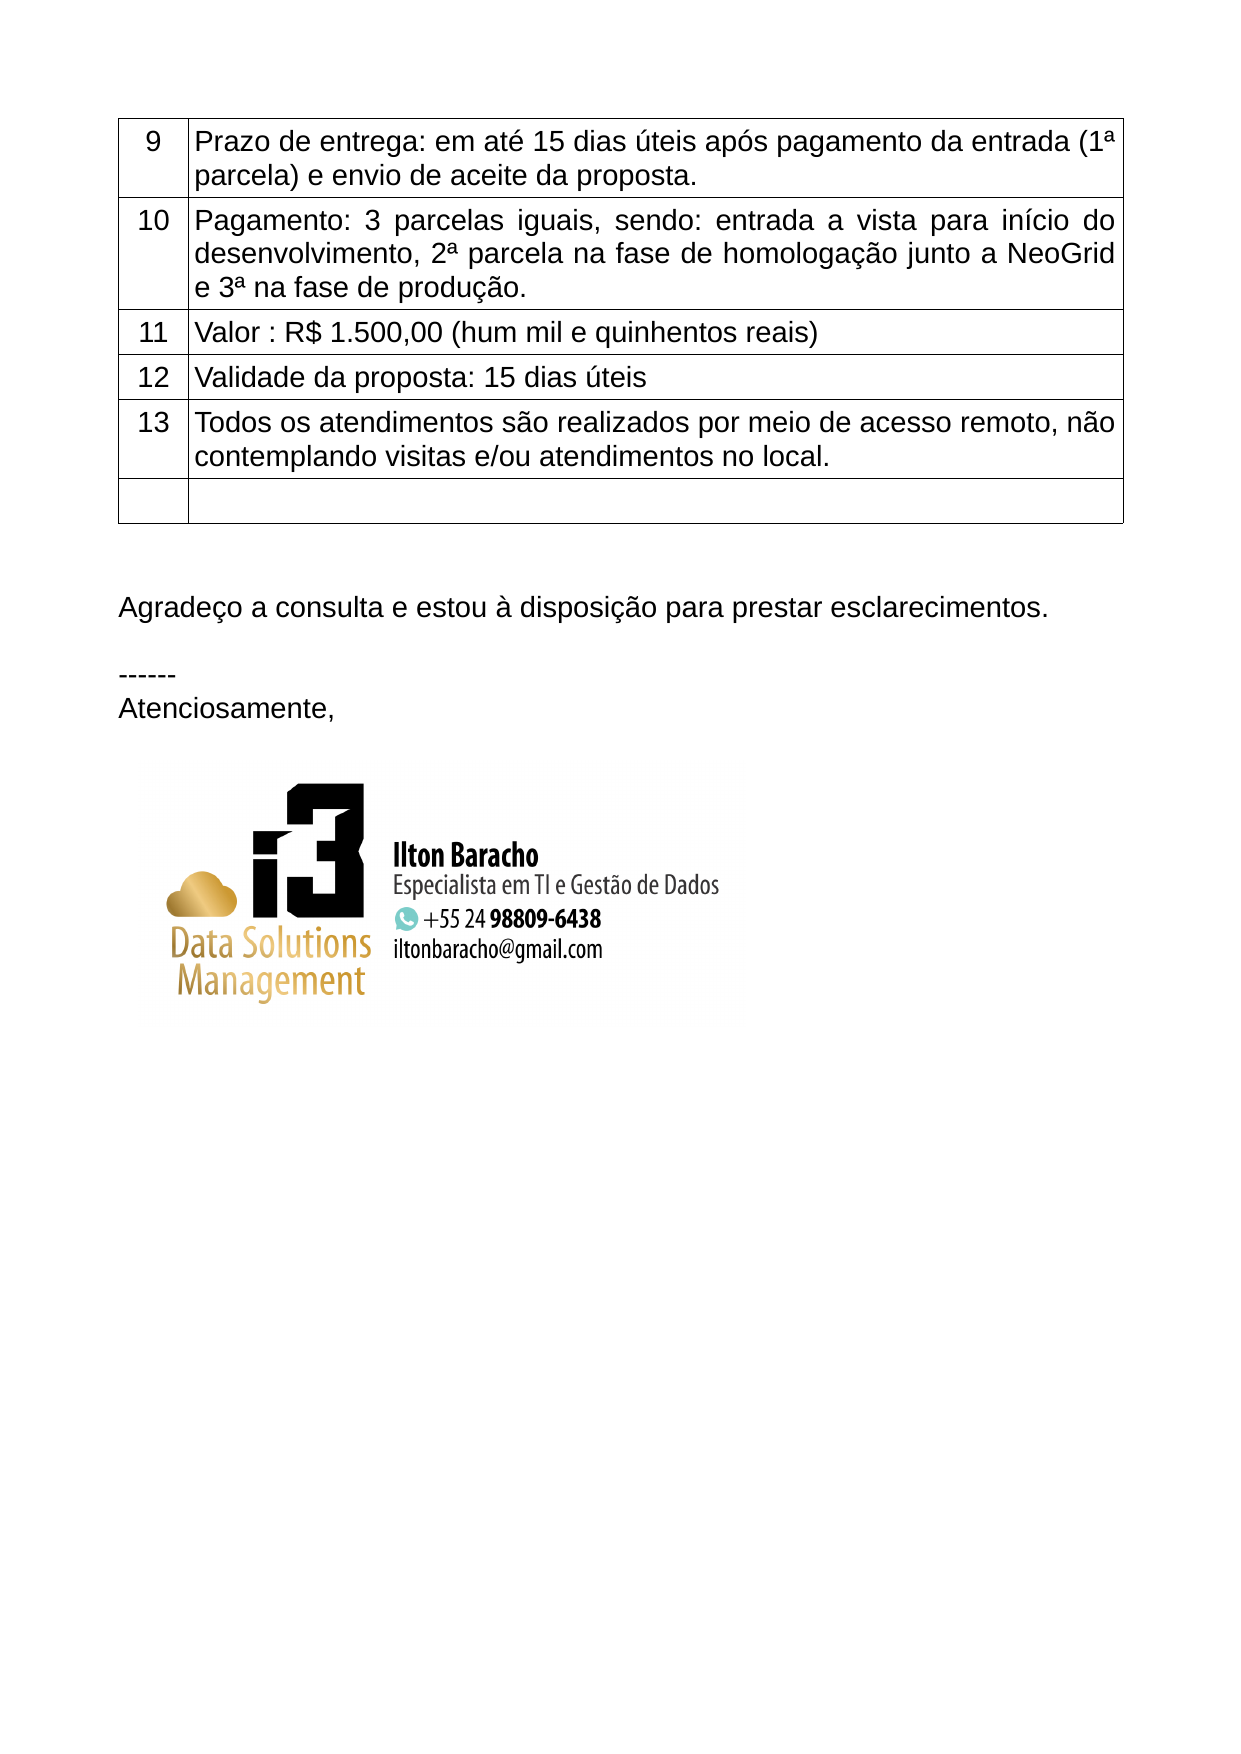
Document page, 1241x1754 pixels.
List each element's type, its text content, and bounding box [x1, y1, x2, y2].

table_cell Pagamento: 3 parcelas iguais, sendo: entrada a vista para início do desenvolvimento, 2ª parcela na fase de homologação junto a NeoGrid e 3ª na fase de produção. [189, 198, 1123, 309]
picture [137, 760, 747, 1027]
table_cell Todos os atendimentos são realizados por meio de acesso remoto, não contemplando visitas e/ou atendimentos no local. [189, 400, 1123, 478]
text Atenciosamente, [118, 691, 1122, 724]
text Agradeço a consulta e estou à disposição para prestar esclarecimentos. [118, 590, 1122, 624]
table_cell 11 [119, 310, 188, 354]
table_cell Valor : R$ 1.500,00 (hum mil e quinhentos reais) [189, 310, 1123, 354]
table_cell 10 [119, 198, 188, 309]
table_cell 12 [119, 355, 188, 399]
table_cell [119, 479, 188, 523]
table_cell 9 [119, 119, 188, 197]
table_cell Prazo de entrega: em até 15 dias úteis após pagamento da entrada (1ª parcela) e envio de aceite da proposta. [189, 119, 1123, 197]
table_cell 13 [119, 400, 188, 478]
table_cell Validade da proposta: 15 dias úteis [189, 355, 1123, 399]
table_cell [189, 479, 1123, 523]
text ------ [118, 657, 1122, 691]
